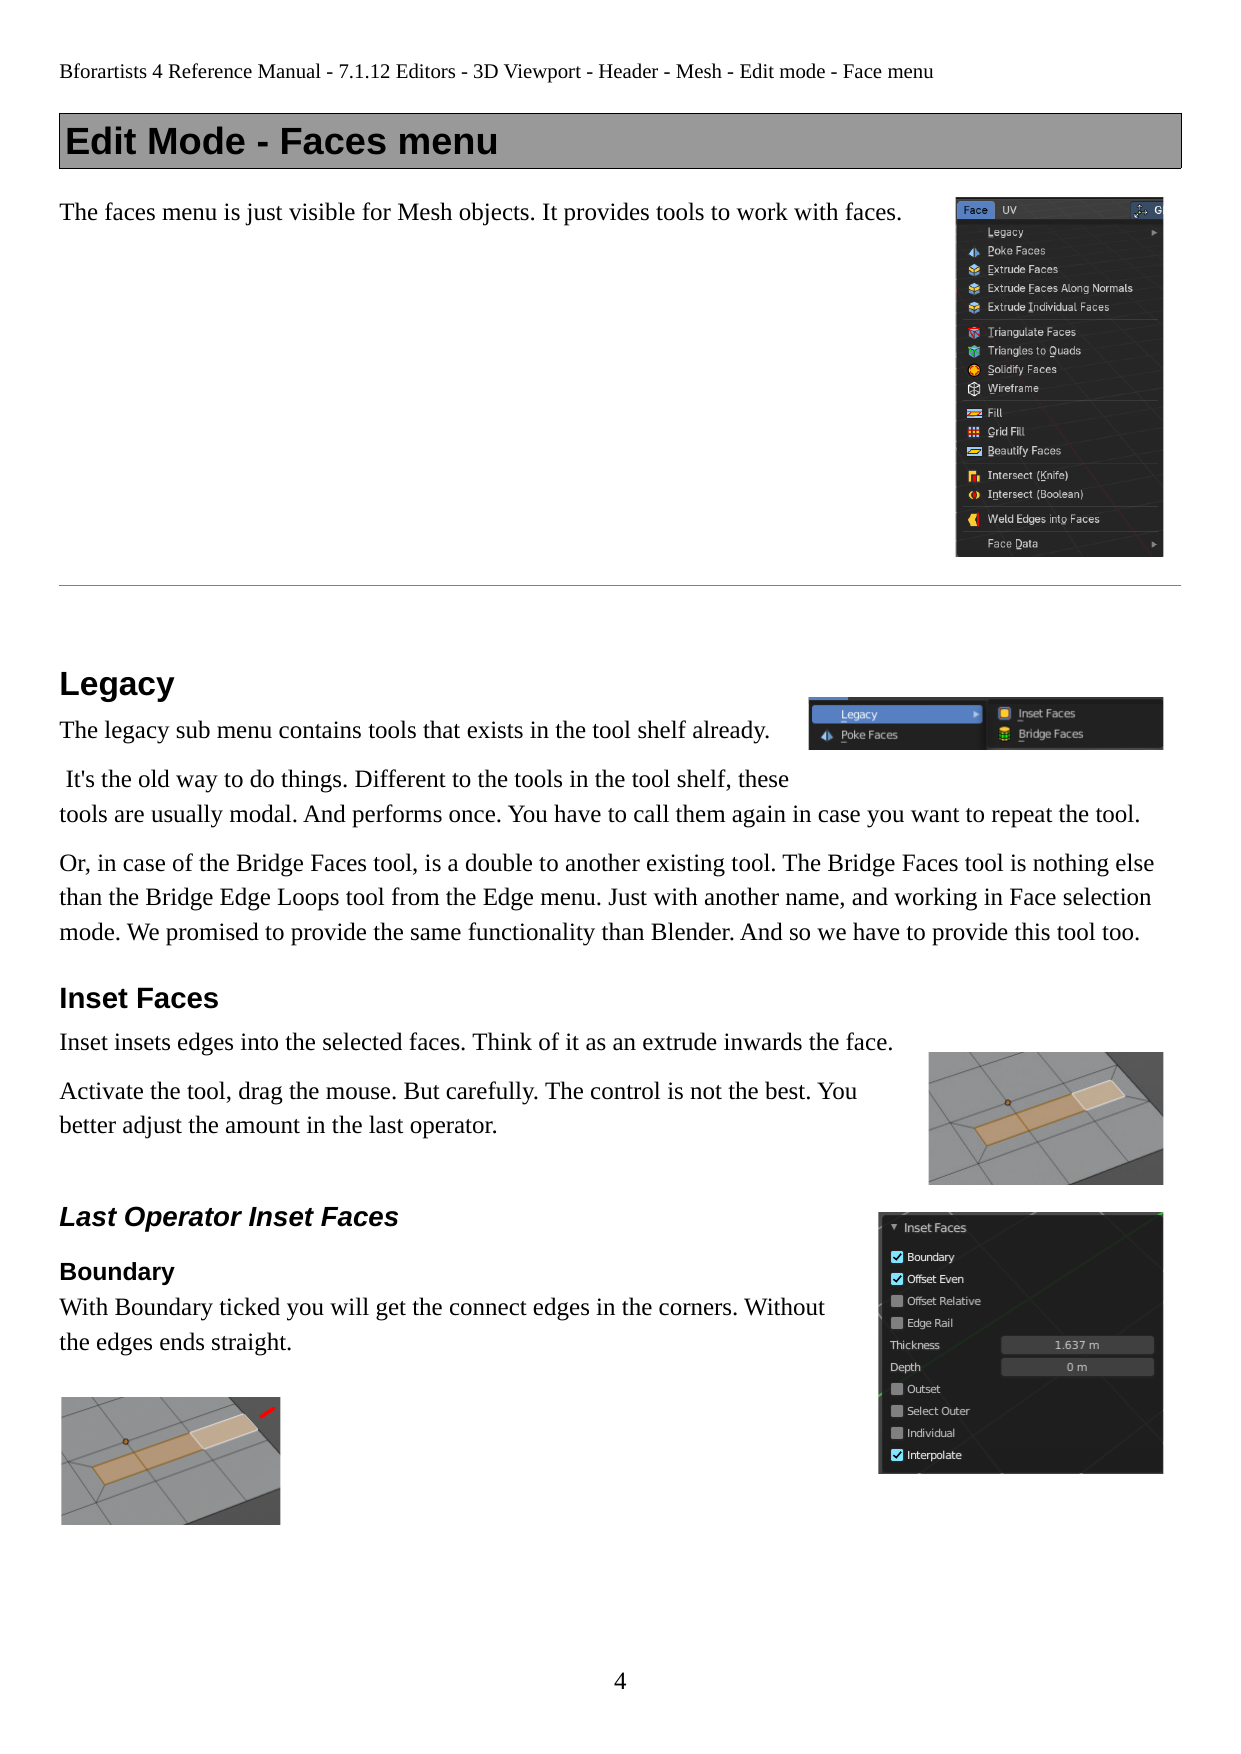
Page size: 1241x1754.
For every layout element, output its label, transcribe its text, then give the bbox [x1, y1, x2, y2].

text The legacy sub menu contains tools that exists in the tool shelf already. [59, 715, 808, 744]
picture [61, 1397, 281, 1525]
text With Boundary ticked you will get the connect edges in the corners. Without the edges ends straight. [59, 1292, 878, 1356]
subtitle [1164, 1257, 1181, 1286]
text It's the old way to do things. Different to the tools in the tool shelf, these tools are usually modal. And performs once. You have to call them again in case you want to repeat the tool. [59, 764, 1181, 828]
table_header Edit Mode - Faces menu [60, 114, 1181, 168]
picture [878, 1212, 1164, 1474]
picture [955, 197, 1164, 557]
text Or, in case of the Bridge Faces tool, is a double to another existing tool. The Bridge Faces tool is nothing else than the Bridge Edge Loops tool from the Edge menu. Just with another name, and working in Face selection mode. We promised to provide the same functionality than Blender. And so we have to provide this tool too. [59, 848, 1181, 946]
subtitle Boundary [59, 1257, 878, 1286]
text Inset insets edges into the selected faces. Think of it as an extrude inwards the face. [59, 1027, 1181, 1056]
picture [928, 1052, 1164, 1185]
subtitle Last Operator Inset Faces [59, 1201, 1181, 1232]
subtitle Legacy [59, 664, 1181, 703]
text Activate the tool, drag the mouse. But carefully. The control is not the best. You better adjust the amount in the last operator. [59, 1076, 928, 1139]
text The faces menu is just visible for Mesh objects. It provides tools to work with faces. [59, 197, 955, 225]
subtitle Inset Faces [59, 981, 1181, 1014]
picture [808, 697, 1164, 750]
